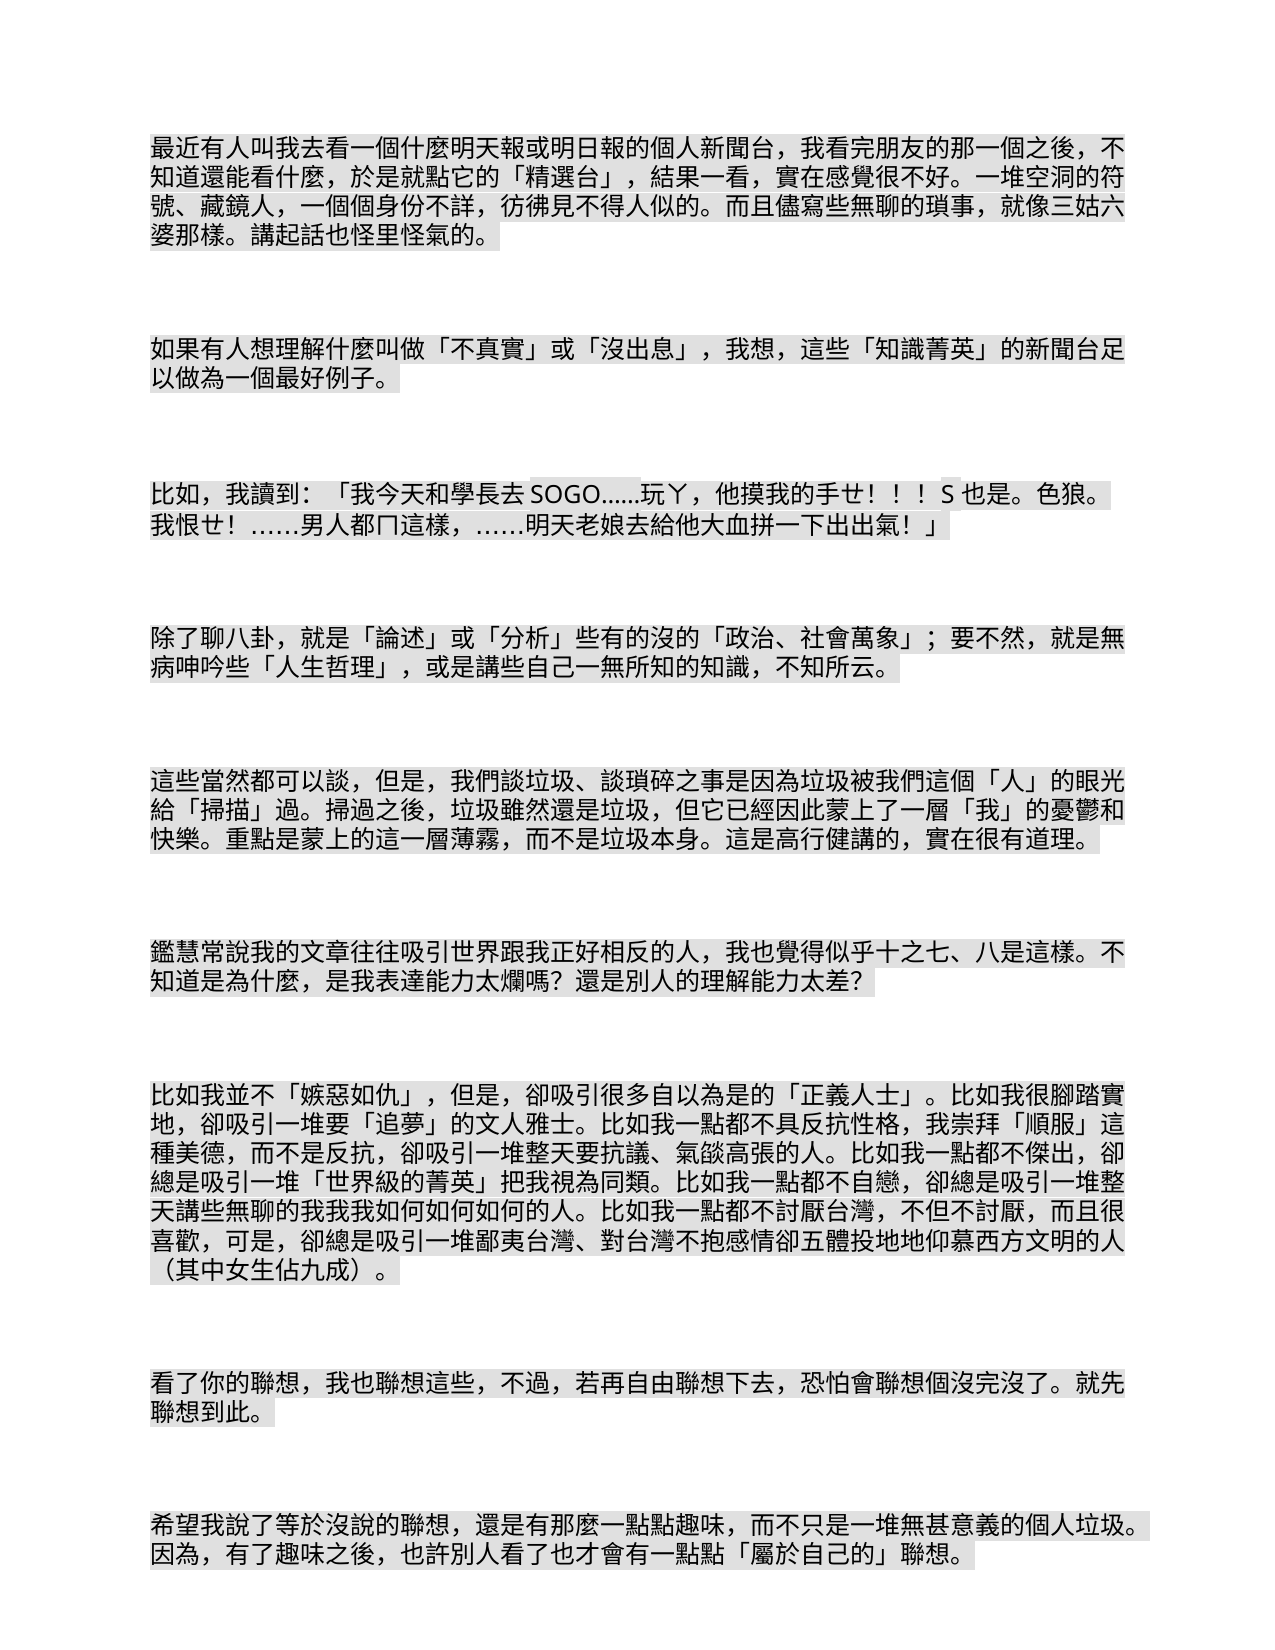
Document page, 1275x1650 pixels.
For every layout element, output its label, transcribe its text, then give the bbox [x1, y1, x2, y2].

text 希望我說了等於沒說的聯想，還是有那麼一點點趣味，而不只是一堆無甚意義的個人垃圾。因為，有了趣味之後，也許別人看了也才會有一點點「屬於自己的」聯想。 [150, 1511, 1125, 1570]
text 如果有人想理解什麼叫做「不真實」或「沒出息」，我想，這些「知識菁英」的新聞台足以做為一個最好例子。 [150, 335, 1125, 393]
text 鑑慧常說我的文章往往吸引世界跟我正好相反的人，我也覺得似乎十之七、八是這樣。不知道是為什麼，是我表達能力太爛嗎？還是別人的理解能力太差？ [150, 938, 1125, 997]
text 比如，我讀到：「我今天和學長去SOGO……玩ㄚ，他摸我的手ㄝ！！！S 也是。色狼。我恨ㄝ！……男人都ㄇ這樣，……明天老娘去給他大血拼一下出出氣！」 [150, 477, 1125, 540]
text 這些當然都可以談，但是，我們談垃圾、談瑣碎之事是因為垃圾被我們這個「人」的眼光給「掃描」過。掃過之後，垃圾雖然還是垃圾，但它已經因此蒙上了一層「我」的憂鬱和快樂。重點是蒙上的這一層薄霧，而不是垃圾本身。這是高行健講的，實在很有道理。 [150, 767, 1125, 854]
text 最近有人叫我去看一個什麼明天報或明日報的個人新聞台，我看完朋友的那一個之後，不知道還能看什麼，於是就點它的「精選台」，結果一看，實在感覺很不好。一堆空洞的符號、藏鏡人，一個個身份不詳，彷彿見不得人似的。而且儘寫些無聊的瑣事，就像三姑六婆那樣。講起話也怪里怪氣的。 [150, 134, 1125, 251]
text 除了聊八卦，就是「論述」或「分析」些有的沒的「政治、社會萬象」；要不然，就是無病呻吟些「人生哲理」，或是講些自己一無所知的知識，不知所云。 [150, 624, 1125, 683]
text 比如我並不「嫉惡如仇」，但是，卻吸引很多自以為是的「正義人士」。比如我很腳踏實地，卻吸引一堆要「追夢」的文人雅士。比如我一點都不具反抗性格，我崇拜「順服」這種美德，而不是反抗，卻吸引一堆整天要抗議、氣燄高張的人。比如我一點都不傑出，卻總是吸引一堆「世界級的菁英」把我視為同類。比如我一點都不自戀，卻總是吸引一堆整天講些無聊的我我我如何如何如何的人。比如我一點都不討厭台灣，不但不討厭，而且很喜歡，可是，卻總是吸引一堆鄙夷台灣、對台灣不抱感情卻五體投地地仰慕西方文明的人（其中女生佔九成）。 [150, 1081, 1125, 1285]
text 看了你的聯想，我也聯想這些，不過，若再自由聯想下去，恐怕會聯想個沒完沒了。就先聯想到此。 [150, 1369, 1125, 1427]
